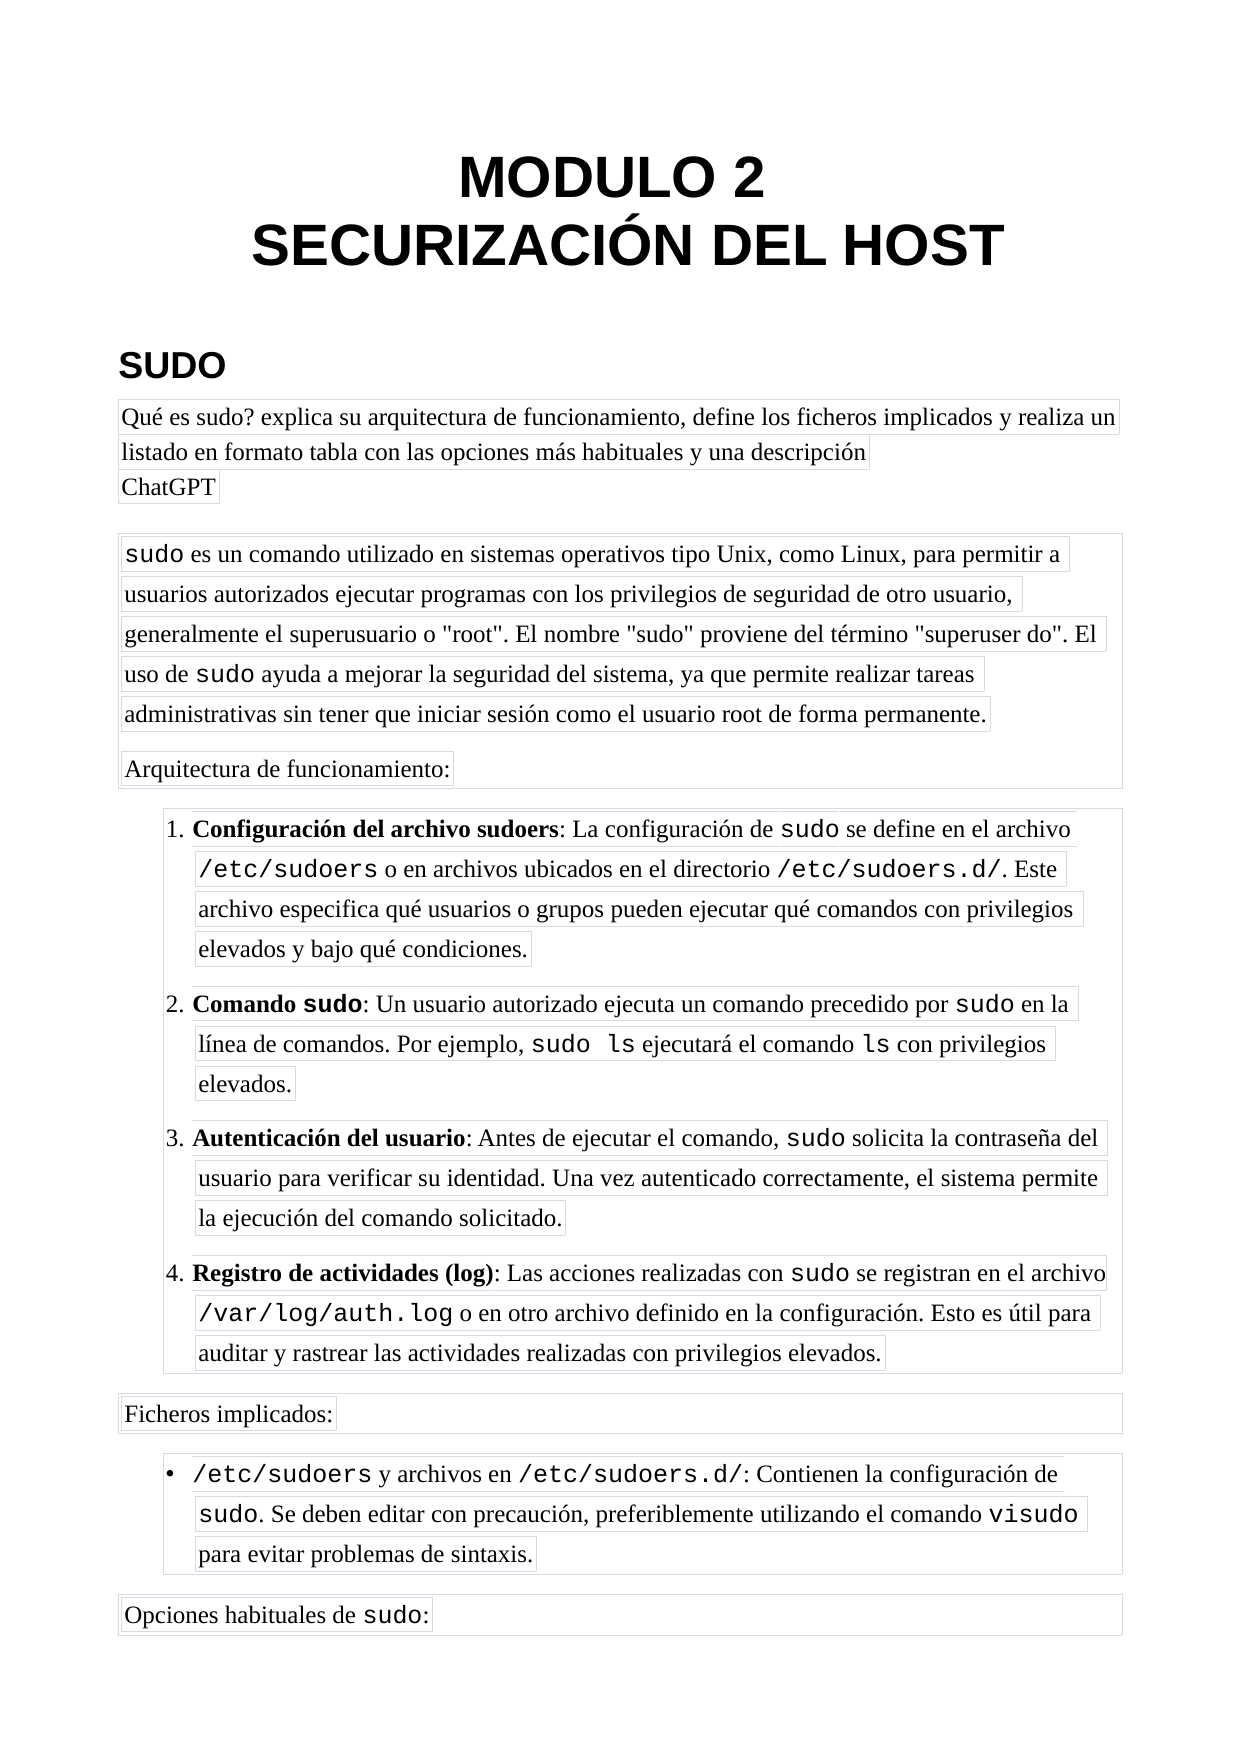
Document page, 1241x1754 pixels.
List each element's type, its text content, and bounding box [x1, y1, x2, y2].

list Comando sudo: Un usuario autorizado ejecuta un comando precedido por sudo en la línea de comandos. Por ejemplo, sudo ls ejecutará el comando ls con privilegios elevados. [164, 983, 1122, 1101]
list Configuración del archivo sudoers: La configuración de sudo se define en el archivo /etc/sudoers o en archivos ubicados en el directorio /etc/sudoers.d/. Este archivo especifica qué usuarios o grupos pueden ejecutar qué comandos con privilegios elevados y bajo qué condiciones. [164, 809, 1122, 966]
subtitle SUDO [118, 343, 1122, 387]
text sudo es un comando utilizado en sistemas operativos tipo Unix, como Linux, para permitir a usuarios autorizados ejecutar programas con los privilegios de seguridad de otro usuario, generalmente el superusuario o "root". El nombre "sudo" proviene del término "superuser do". El uso de sudo ayuda a mejorar la seguridad del sistema, ya que permite realizar tareas administrativas sin tener que iniciar sesión como el usuario root de forma permanente. [119, 534, 1122, 731]
text Opciones habituales de sudo: [119, 1595, 1122, 1635]
text [220, 469, 1122, 503]
title MODULO 2 SECURIZACIÓN DEL HOST [118, 143, 1122, 277]
list Autenticación del usuario: Antes de ejecutar el comando, sudo solicita la contraseña del usuario para verificar su identidad. Una vez autenticado correctamente, el sistema permite la ejecución del comando solicitado. [164, 1117, 1122, 1235]
list Registro de actividades (log): Las acciones realizadas con sudo se registran en el archivo /var/log/auth.log o en otro archivo definido en la configuración. Esto es útil para auditar y rastrear las actividades realizadas con privilegios elevados. [164, 1252, 1122, 1373]
text Arquitectura de funcionamiento: [119, 748, 1122, 788]
text ChatGPT [119, 470, 219, 503]
text Ficheros implicados: [119, 1394, 1122, 1433]
list /etc/sudoers y archivos en /etc/sudoers.d/: Contienen la configuración de sudo. Se deben editar con precaución, preferiblemente utilizando el comando visudo para evitar problemas de sintaxis. [164, 1454, 1122, 1574]
text Qué es sudo? explica su arquitectura de funcionamiento, define los ficheros implicados y realiza un listado en formato tabla con las opciones más habituales y una descripción [119, 399, 1122, 469]
